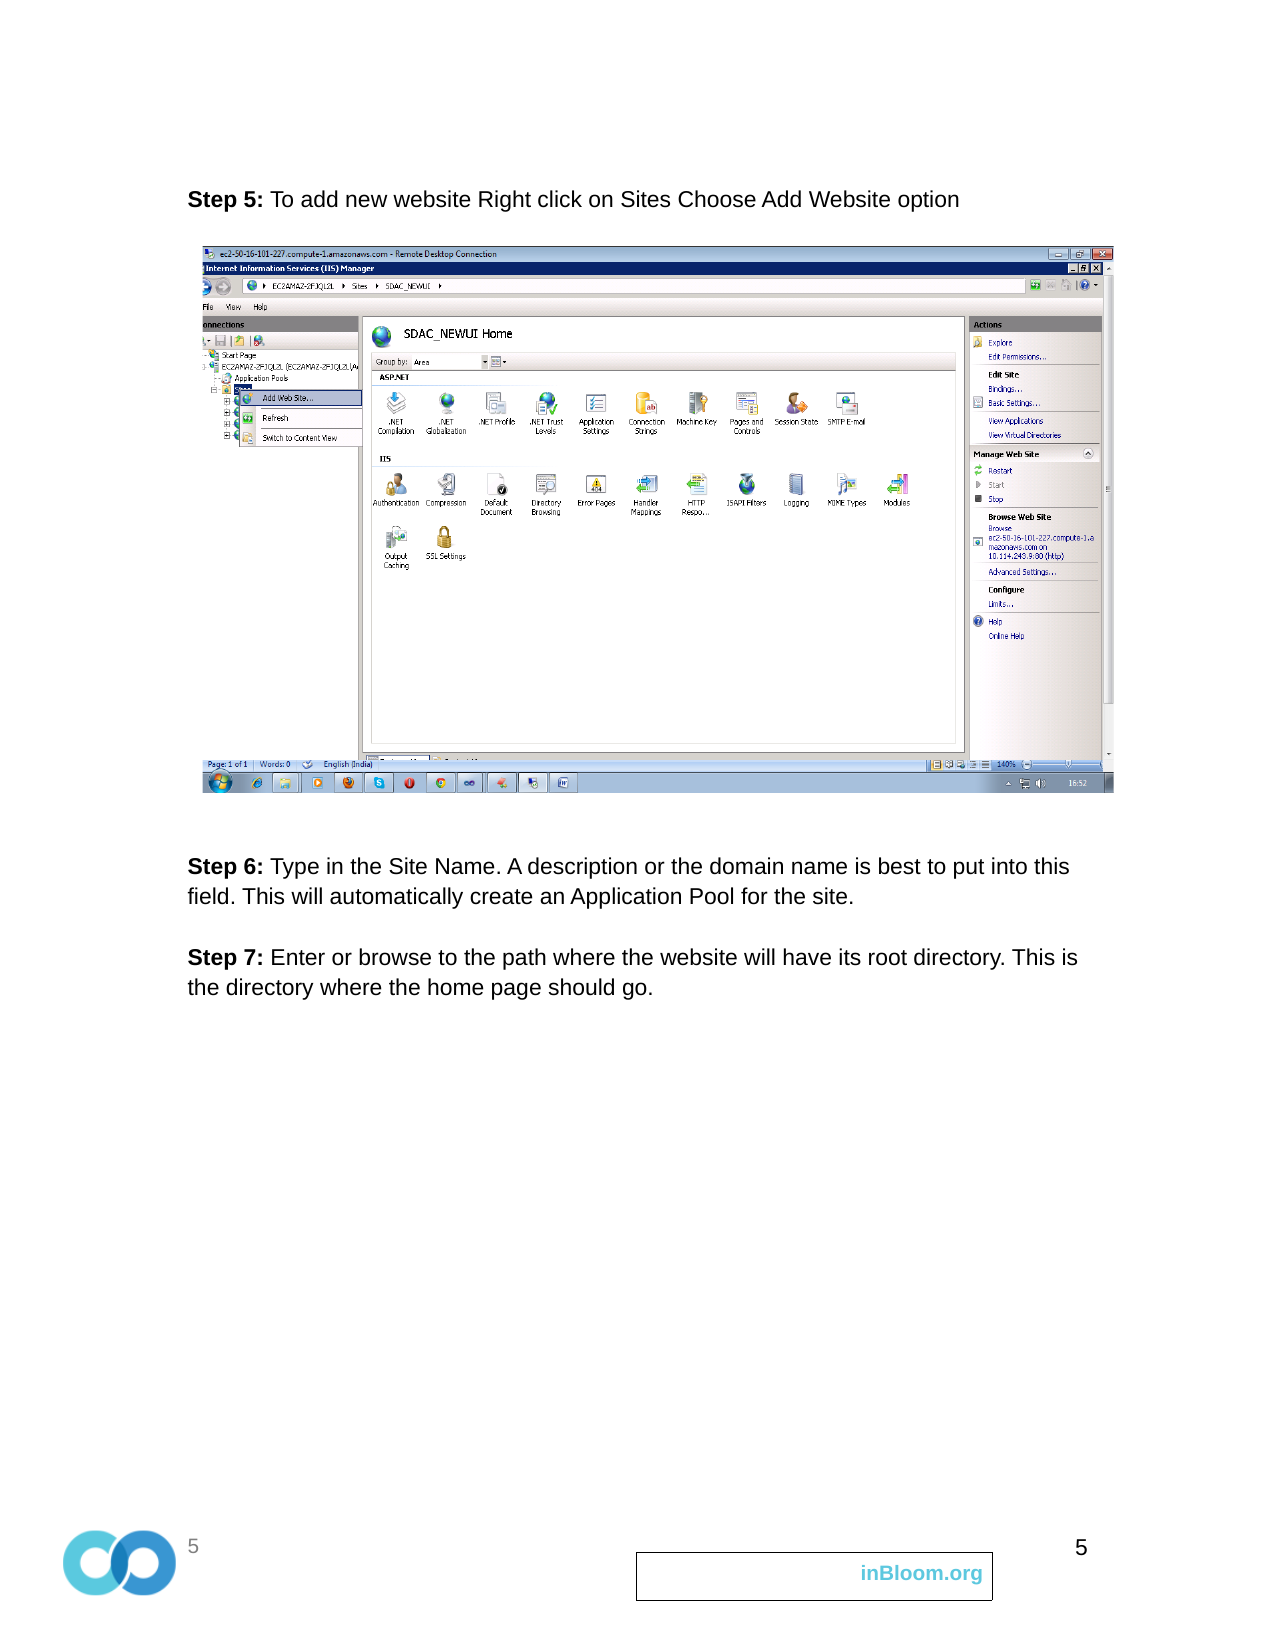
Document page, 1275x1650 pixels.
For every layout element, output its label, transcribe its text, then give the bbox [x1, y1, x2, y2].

text Step 7: Enter or browse to the path where the website will have its root directory. This is the directory where the home page should go. [187, 944, 1087, 1000]
picture [202, 246, 1114, 793]
picture [53, 1518, 926, 1635]
text Step 6: Type in the Site Name. A description or the domain name is best to put into this field. This will automatically create an Application Pool for the site. [187, 853, 1087, 909]
text Step 5: To add new website Right click on Sites Choose Add Website option [187, 186, 1087, 212]
